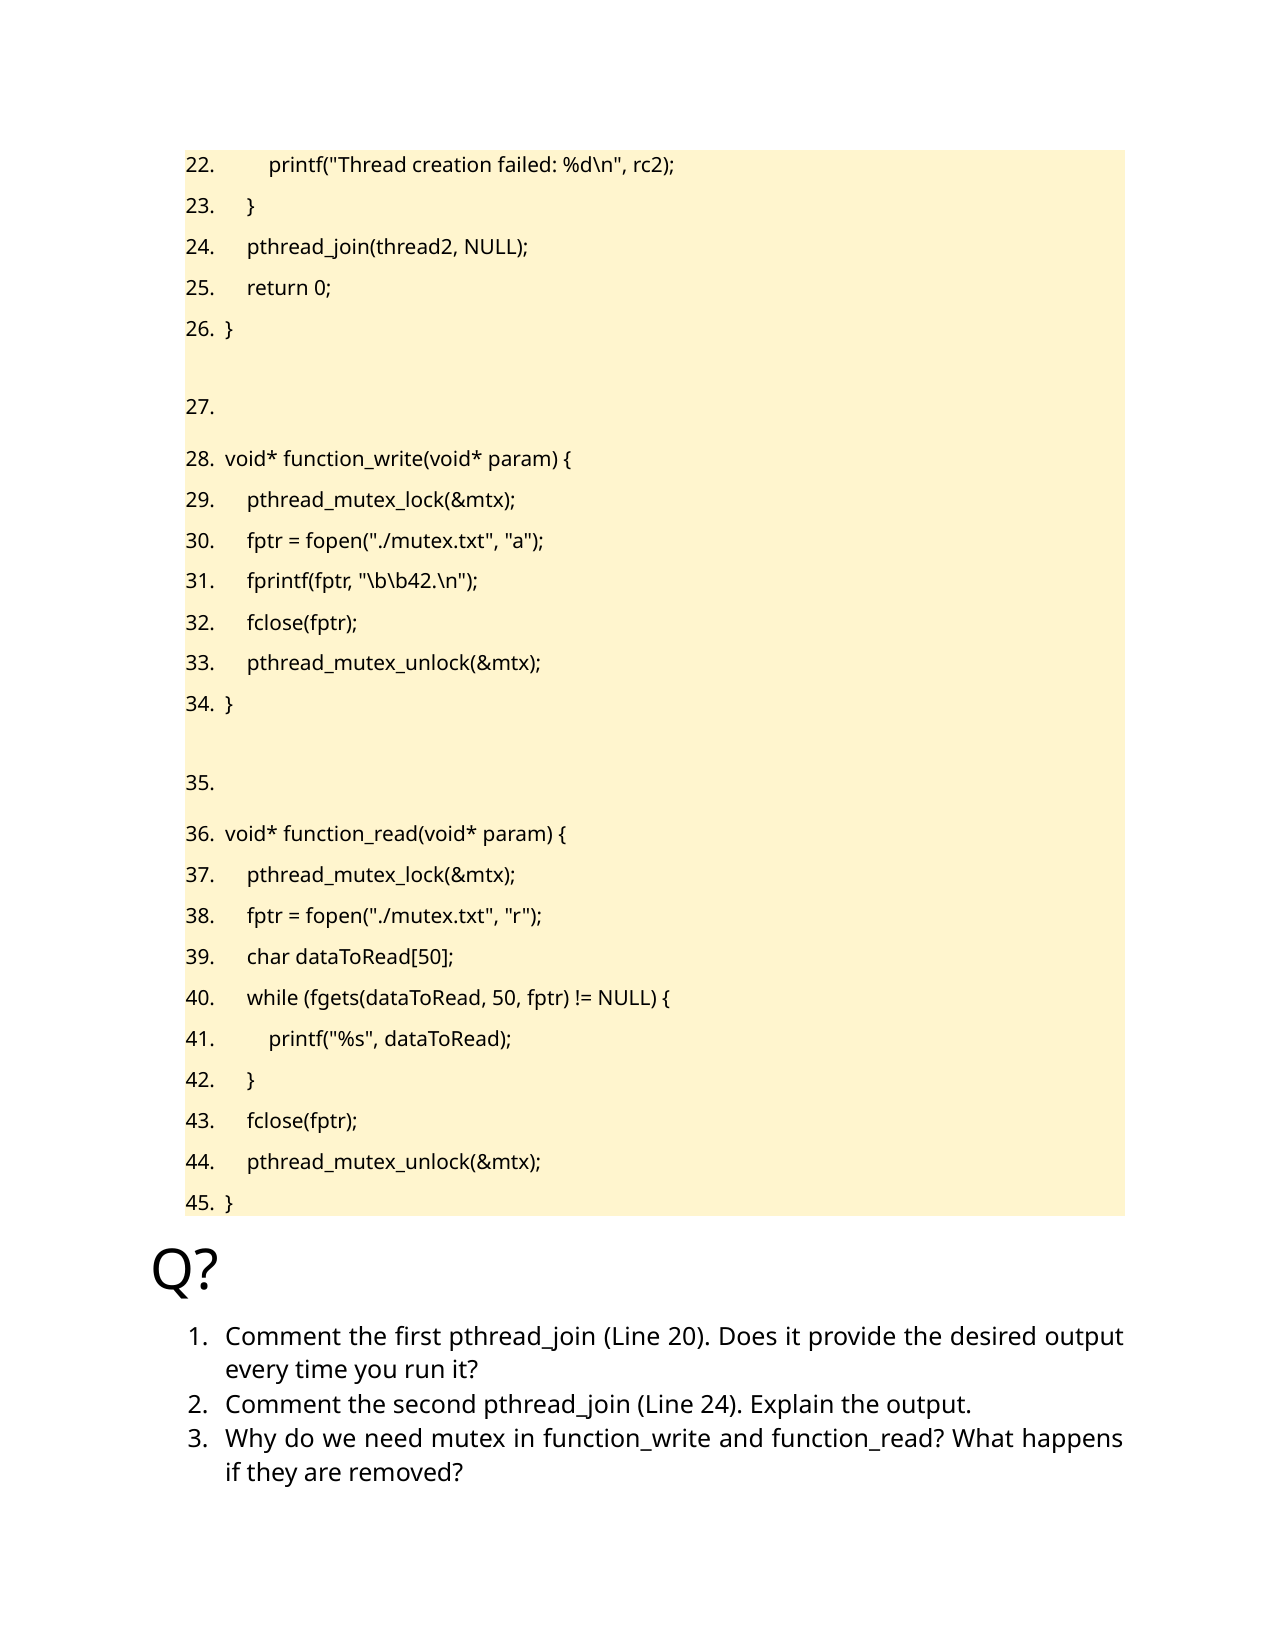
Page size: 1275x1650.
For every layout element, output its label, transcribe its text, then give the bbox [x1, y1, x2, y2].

list fptr = fopen("./mutex.txt", "r"); [185, 901, 1125, 930]
list pthread_join(thread2, NULL); [185, 232, 1125, 260]
list } [185, 1065, 1125, 1094]
list printf("%s", dataToRead); [185, 1024, 1125, 1053]
text Q? [150, 1229, 1125, 1306]
list Comment the first pthread_join (Line 20). Does it provide the desired output every time you run it? [187, 1318, 1125, 1386]
list pthread_mutex_lock(&mtx); [185, 861, 1125, 889]
list fclose(fptr); [185, 1106, 1125, 1134]
list } [185, 191, 1125, 219]
list pthread_mutex_unlock(&mtx); [185, 648, 1125, 677]
list fptr = fopen("./mutex.txt", "a"); [185, 526, 1125, 554]
list Why do we need mutex in function_write and function_read? What happens if they are removed? [187, 1420, 1125, 1488]
list fclose(fptr); [185, 608, 1125, 636]
list void* function_read(void* param) { [185, 819, 1125, 848]
list } [185, 314, 1125, 342]
list Comment the second pthread_join (Line 24). Explain the output. [187, 1386, 1125, 1420]
list fprintf(fptr, "\b\b42.\n"); [185, 567, 1125, 595]
list char dataToRead[50]; [185, 942, 1125, 971]
list } [185, 689, 1125, 718]
list void* function_write(void* param) { [185, 444, 1125, 472]
list while (fgets(dataToRead, 50, fptr) != NULL) { [185, 983, 1125, 1012]
list return 0; [185, 273, 1125, 301]
list printf("Thread creation failed: %d\n", rc2); [185, 150, 1125, 178]
list pthread_mutex_lock(&mtx); [185, 485, 1125, 513]
list } [185, 1188, 1125, 1216]
list pthread_mutex_unlock(&mtx); [185, 1147, 1125, 1176]
